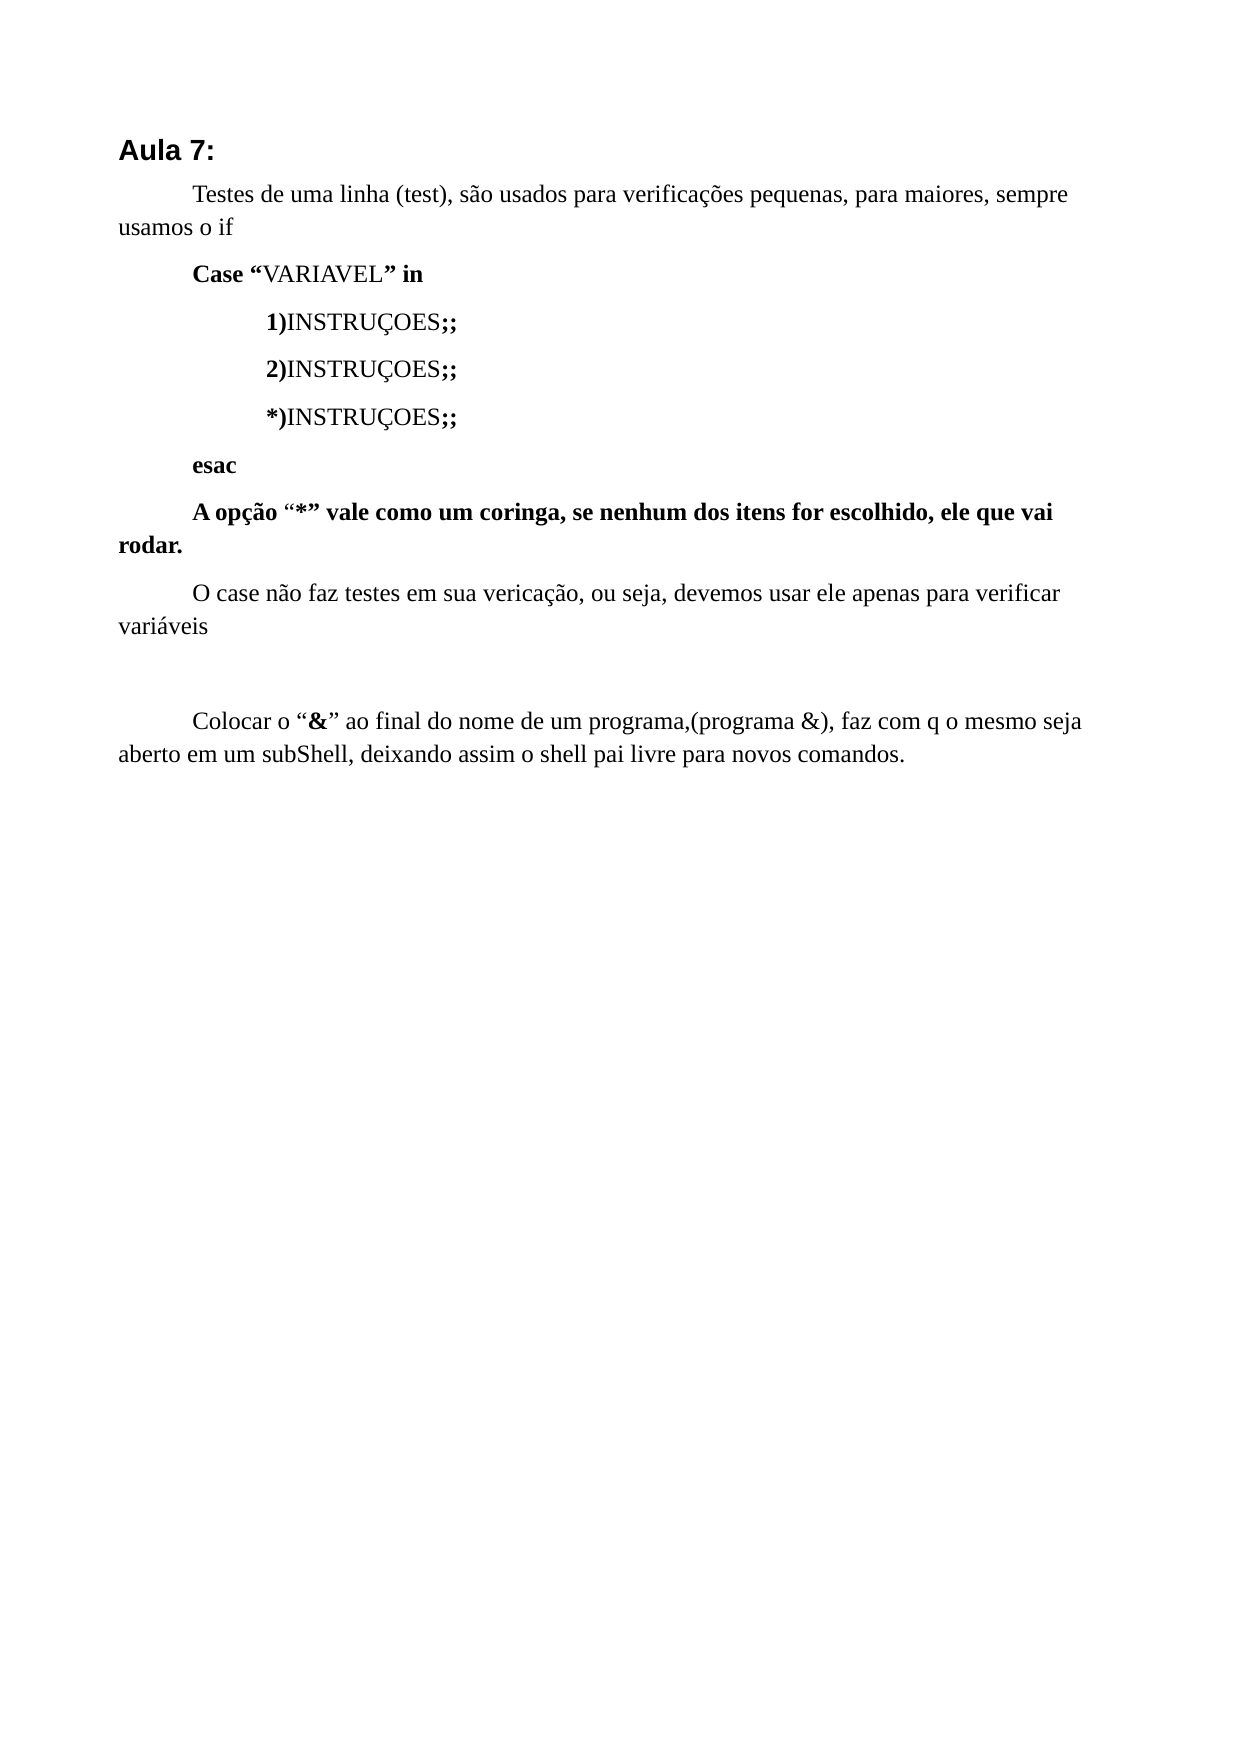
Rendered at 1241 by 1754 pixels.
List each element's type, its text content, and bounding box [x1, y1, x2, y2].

text 2)INSTRUÇOES;; [118, 354, 1122, 383]
text Case “VARIAVEL” in [118, 259, 1122, 288]
text A opção “*” vale como um coringa, se nenhum dos itens for escolhido, ele que vai rodar. [118, 497, 1122, 559]
text Testes de uma linha (test), são usados para verificações pequenas, para maiores, sempre usamos o if [118, 179, 1122, 241]
text *)INSTRUÇOES;; [118, 402, 1122, 431]
text 1)INSTRUÇOES;; [118, 307, 1122, 336]
text O case não faz testes em sua vericação, ou seja, devemos usar ele apenas para verificar variáveis [118, 578, 1122, 640]
subtitle Aula 7: [118, 133, 1122, 166]
text esac [118, 450, 1122, 478]
text Colocar o “&” ao final do nome de um programa,(programa &), faz com q o mesmo seja aberto em um subShell, deixando assim o shell pai livre para novos comandos. [118, 706, 1122, 768]
